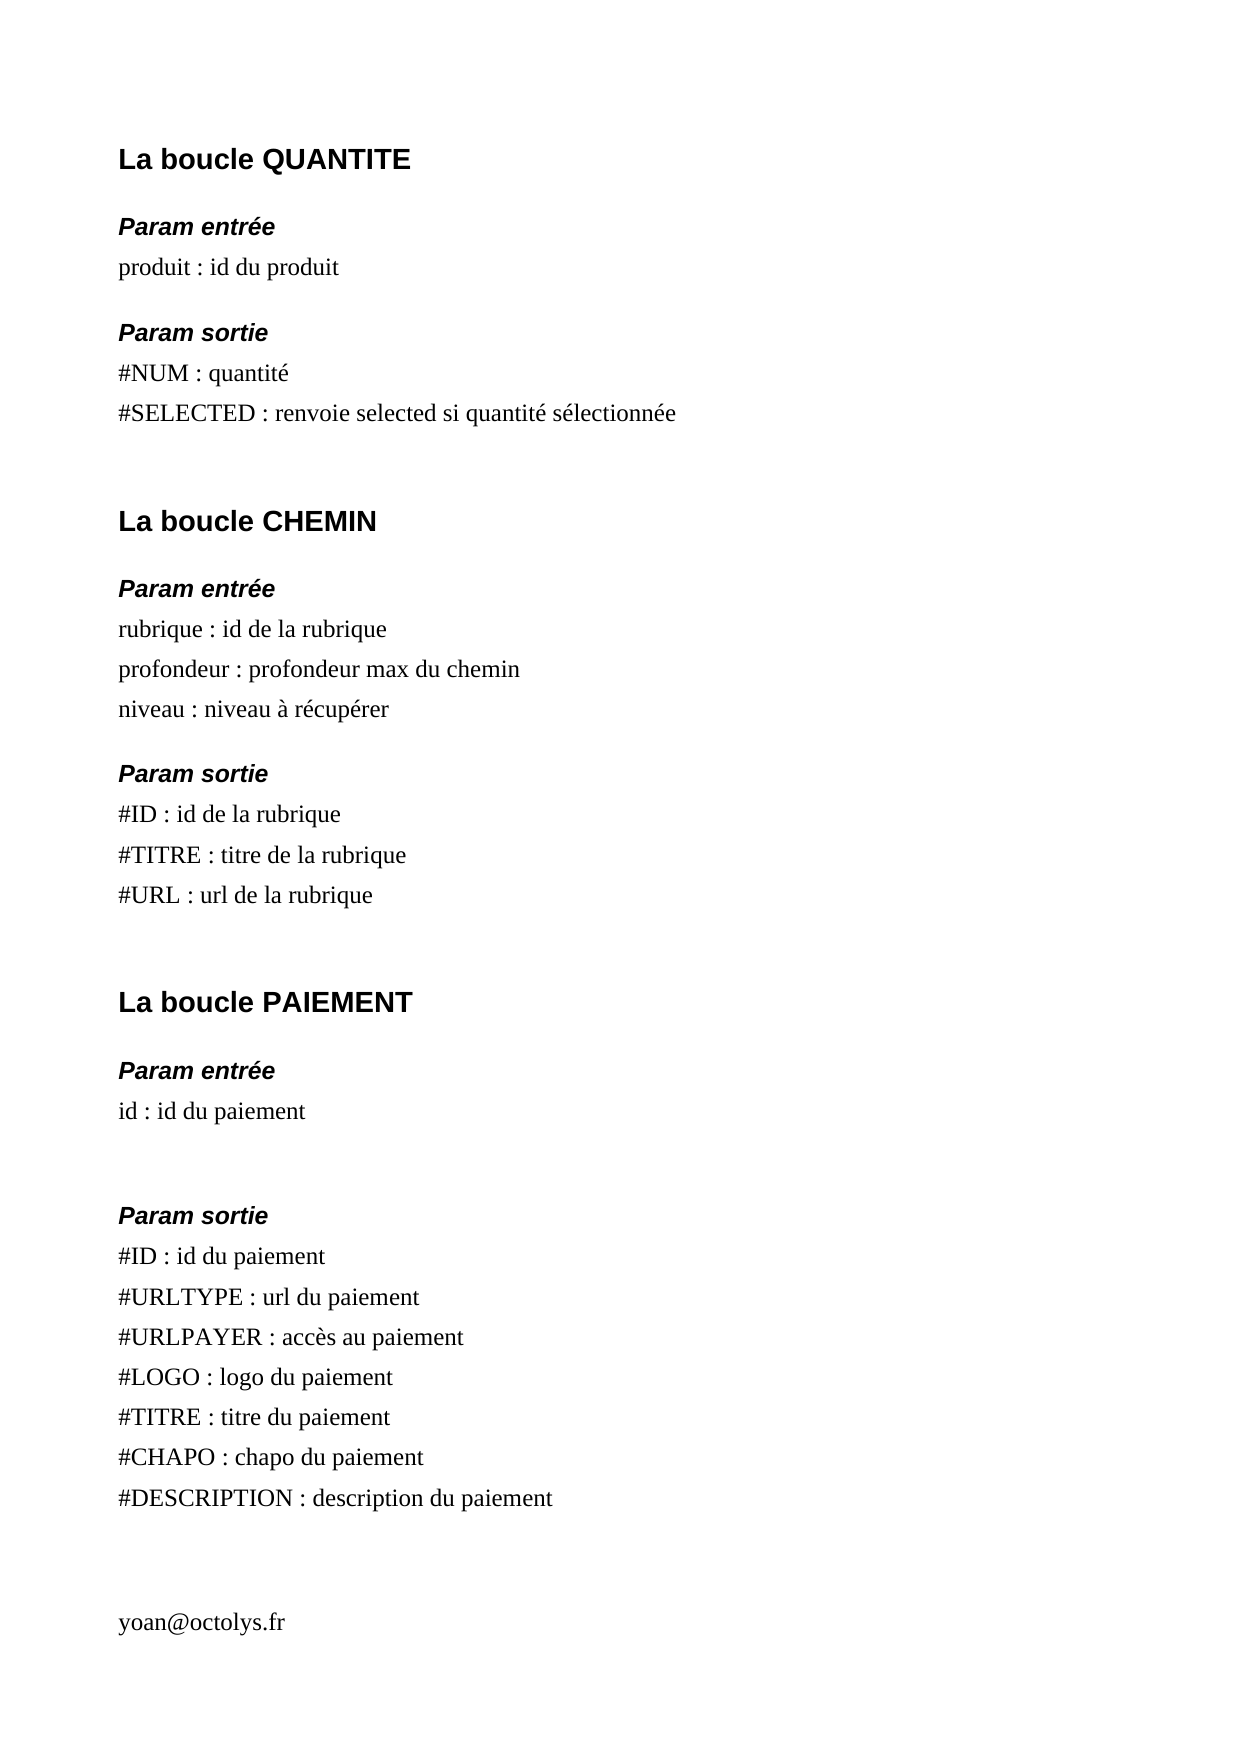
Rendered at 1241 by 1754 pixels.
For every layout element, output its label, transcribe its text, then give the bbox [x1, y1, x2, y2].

subtitle Param entrée [118, 213, 1122, 241]
subtitle Param sortie [118, 760, 1122, 788]
text rubrique : id de la rubrique [118, 615, 1122, 642]
text #URL : url de la rubrique [118, 881, 1122, 909]
text #SELECTED : renvoie selected si quantité sélectionnée [118, 399, 1122, 427]
text #ID : id du paiement [118, 1242, 1122, 1270]
text produit : id du produit [118, 253, 1122, 281]
text #TITRE : titre de la rubrique [118, 841, 1122, 868]
text id : id du paiement [118, 1097, 1122, 1124]
subtitle Param entrée [118, 1057, 1122, 1084]
subtitle La boucle QUANTITE [118, 143, 1122, 176]
text #NUM : quantité [118, 359, 1122, 387]
text #URLTYPE : url du paiement [118, 1283, 1122, 1310]
text #LOGO : logo du paiement [118, 1363, 1122, 1391]
text #ID : id de la rubrique [118, 801, 1122, 828]
text profondeur : profondeur max du chemin [118, 655, 1122, 683]
text niveau : niveau à récupérer [118, 695, 1122, 723]
text #TITRE : titre du paiement [118, 1403, 1122, 1431]
subtitle Param sortie [118, 319, 1122, 346]
text #URLPAYER : accès au paiement [118, 1323, 1122, 1351]
subtitle La boucle CHEMIN [118, 504, 1122, 537]
subtitle Param sortie [118, 1202, 1122, 1230]
text #DESCRIPTION : description du paiement [118, 1484, 1122, 1511]
text #CHAPO : chapo du paiement [118, 1443, 1122, 1471]
subtitle La boucle PAIEMENT [118, 986, 1122, 1019]
subtitle Param entrée [118, 574, 1122, 602]
